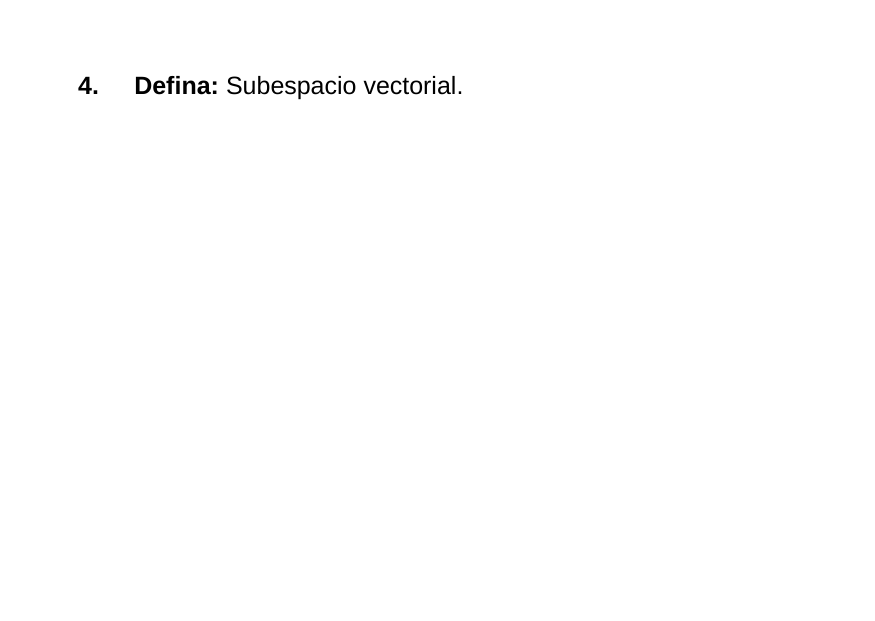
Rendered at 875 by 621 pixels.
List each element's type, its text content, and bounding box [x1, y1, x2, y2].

list Defina: Subespacio vectorial. [78, 71, 815, 100]
